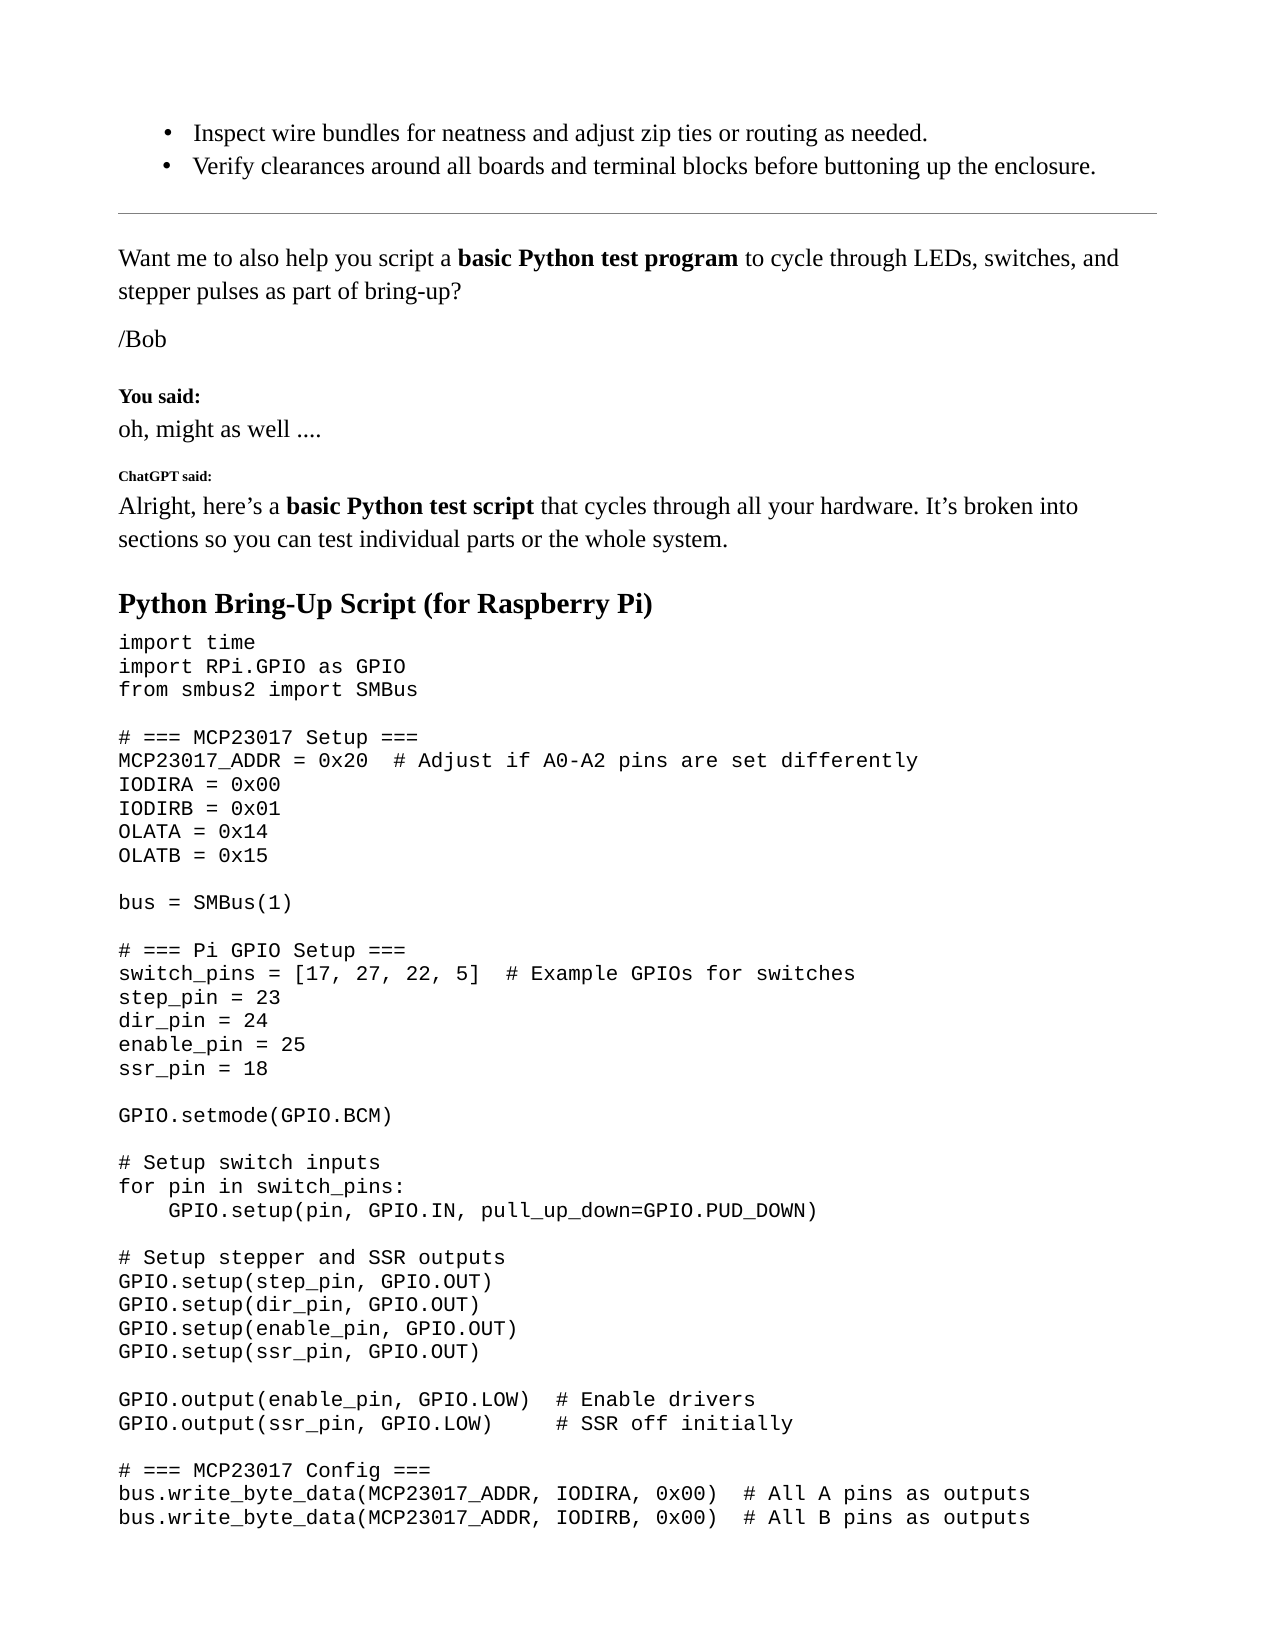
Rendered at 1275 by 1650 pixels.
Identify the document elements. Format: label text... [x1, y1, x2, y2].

text enable_pin = 25 [118, 1034, 1157, 1058]
text ssr_pin = 18 [118, 1058, 1157, 1081]
text GPIO.output(enable_pin, GPIO.LOW) # Enable drivers [118, 1389, 1157, 1412]
text GPIO.setup(step_pin, GPIO.OUT) [118, 1271, 1157, 1294]
list Inspect wire bundles for neatness and adjust zip ties or routing as needed. [164, 118, 1157, 147]
text step_pin = 23 [118, 987, 1157, 1011]
text # === MCP23017 Config === [118, 1460, 1157, 1483]
text GPIO.setup(dir_pin, GPIO.OUT) [118, 1294, 1157, 1318]
text Want me to also help you script a basic Python test program to cycle through LEDs, switches, and stepper pulses as part of bring-up? [118, 243, 1157, 305]
text GPIO.setup(enable_pin, GPIO.OUT) [118, 1318, 1157, 1342]
text GPIO.output(ssr_pin, GPIO.LOW) # SSR off initially [118, 1412, 1157, 1436]
text MCP23017_ADDR = 0x20 # Adjust if A0-A2 pins are set differently [118, 750, 1157, 774]
text OLATA = 0x14 [118, 821, 1157, 845]
text bus = SMBus(1) [118, 892, 1157, 916]
text # Setup switch inputs [118, 1152, 1157, 1176]
text GPIO.setup(pin, GPIO.IN, pull_up_down=GPIO.PUD_DOWN) [118, 1200, 1157, 1223]
text /Bob [118, 324, 1157, 352]
text dir_pin = 24 [118, 1011, 1157, 1034]
text IODIRB = 0x01 [118, 798, 1157, 821]
text # Setup stepper and SSR outputs [118, 1247, 1157, 1271]
text import time [118, 632, 1157, 656]
subtitle ChatGPT said: [118, 468, 1157, 485]
text GPIO.setmode(GPIO.BCM) [118, 1105, 1157, 1129]
text oh, might as well .... [118, 414, 1157, 443]
text IODIRA = 0x00 [118, 774, 1157, 798]
text # === MCP23017 Setup === [118, 727, 1157, 750]
text for pin in switch_pins: [118, 1176, 1157, 1200]
text OLATB = 0x15 [118, 845, 1157, 869]
text switch_pins = [17, 27, 22, 5] # Example GPIOs for switches [118, 963, 1157, 987]
text from smbus2 import SMBus [118, 679, 1157, 703]
text GPIO.setup(ssr_pin, GPIO.OUT) [118, 1342, 1157, 1365]
text # === Pi GPIO Setup === [118, 939, 1157, 963]
text bus.write_byte_data(MCP23017_ADDR, IODIRB, 0x00) # All B pins as outputs [118, 1507, 1157, 1531]
list Verify clearances around all boards and terminal blocks before buttoning up the enclosure. [162, 151, 1157, 180]
text import RPi.GPIO as GPIO [118, 656, 1157, 679]
subtitle Python Bring-Up Script (for Raspberry Pi) [118, 586, 1157, 620]
text bus.write_byte_data(MCP23017_ADDR, IODIRA, 0x00) # All A pins as outputs [118, 1483, 1157, 1507]
text Alright, here’s a basic Python test script that cycles through all your hardware. It’s broken into sections so you can test individual parts or the whole system. [118, 491, 1157, 553]
subtitle You said: [118, 384, 1157, 408]
